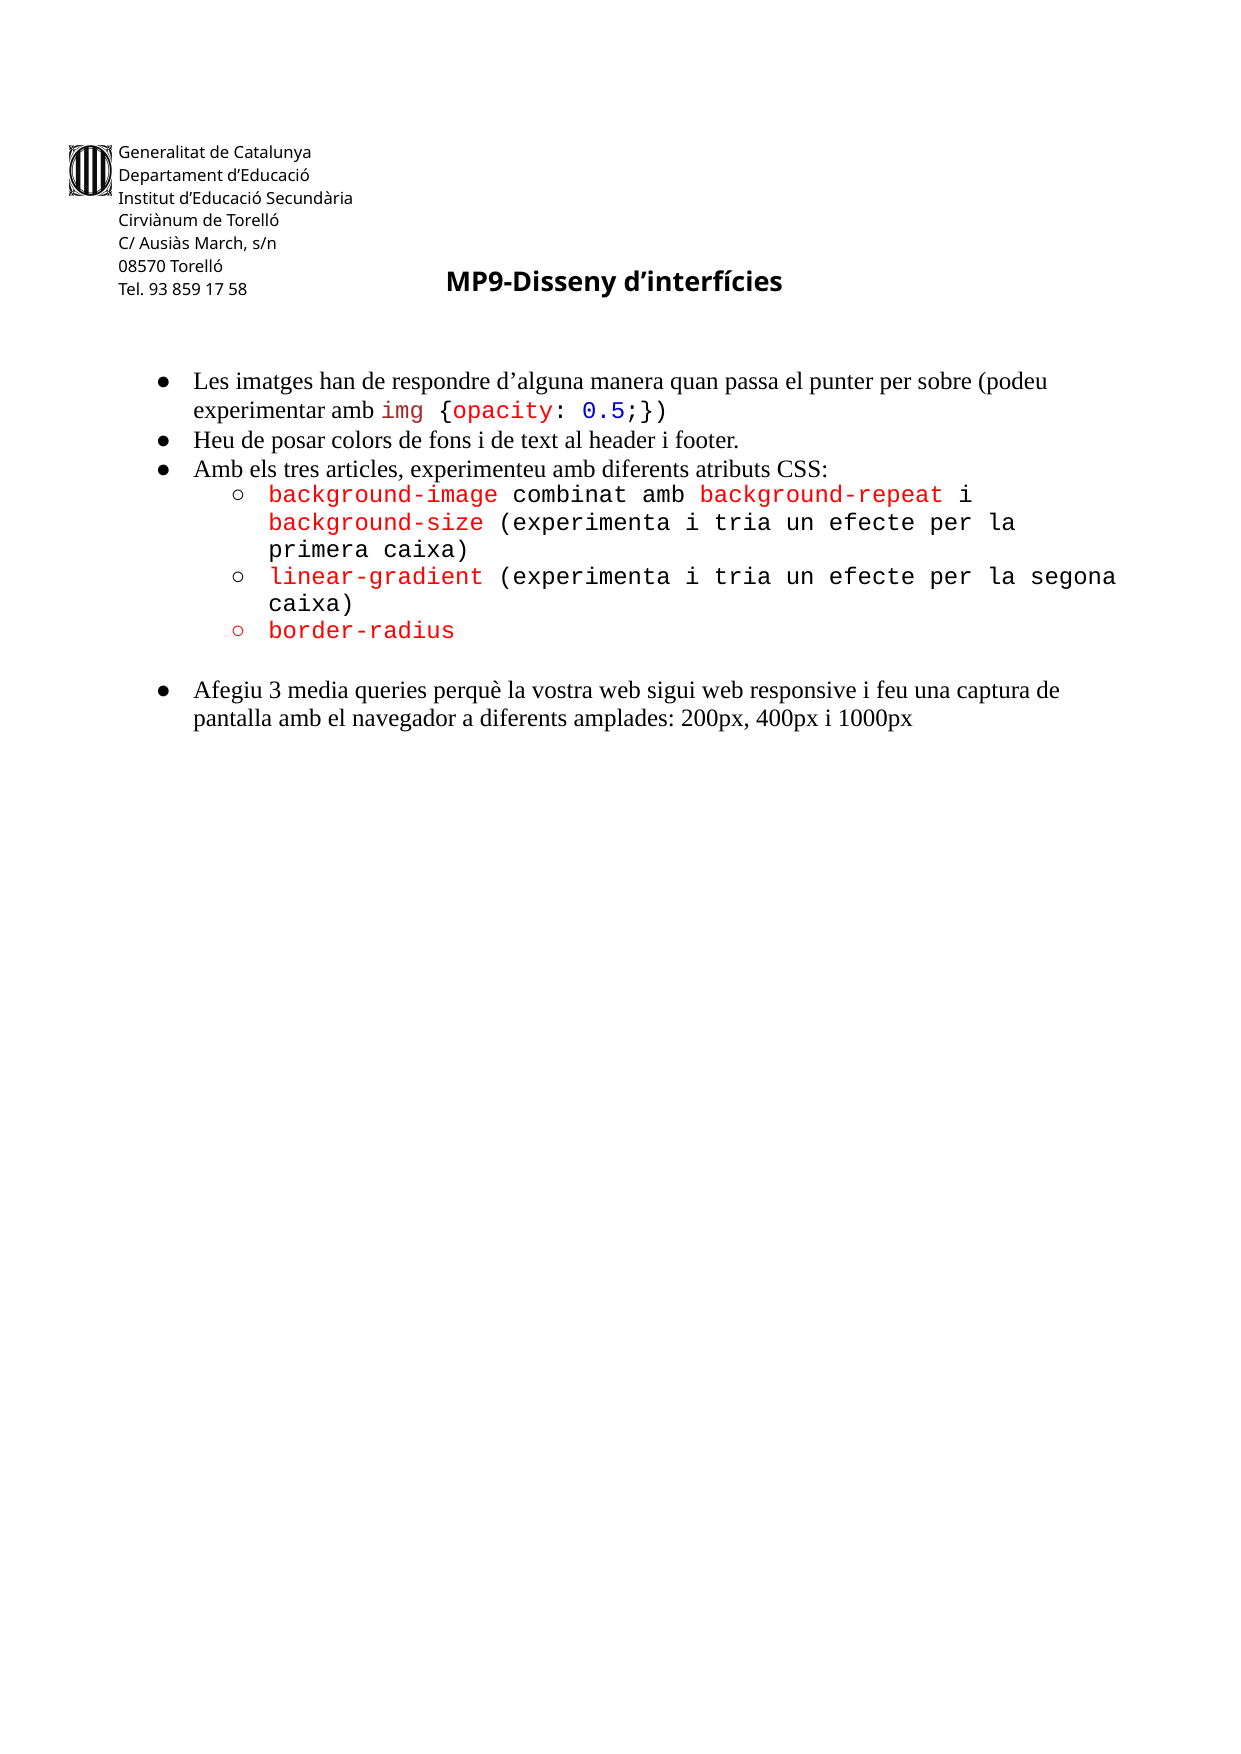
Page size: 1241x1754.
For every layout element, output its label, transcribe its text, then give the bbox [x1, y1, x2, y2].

list Heu de posar colors de fons i de text al header i footer. [156, 425, 1122, 454]
list Amb els tres articles, experimenteu amb diferents atributs CSS: [156, 454, 1122, 483]
list Les imatges han de respondre d’alguna manera quan passa el punter per sobre (podeu experimentar amb img {opacity: 0.5;}) [156, 366, 1122, 425]
list background-image combinat amb background-repeat i background-size (experimenta i tria un efecte per la primera caixa) [231, 483, 1122, 564]
list linear-gradient (experimenta i tria un efecte per la segona caixa) [231, 564, 1122, 619]
list border-radius [231, 619, 1122, 646]
picture [69, 145, 112, 196]
list Afegiu 3 media queries perquè la vostra web sigui web responsive i feu una captura de pantalla amb el navegador a diferents amplades: 200px, 400px i 1000px [156, 675, 1122, 732]
